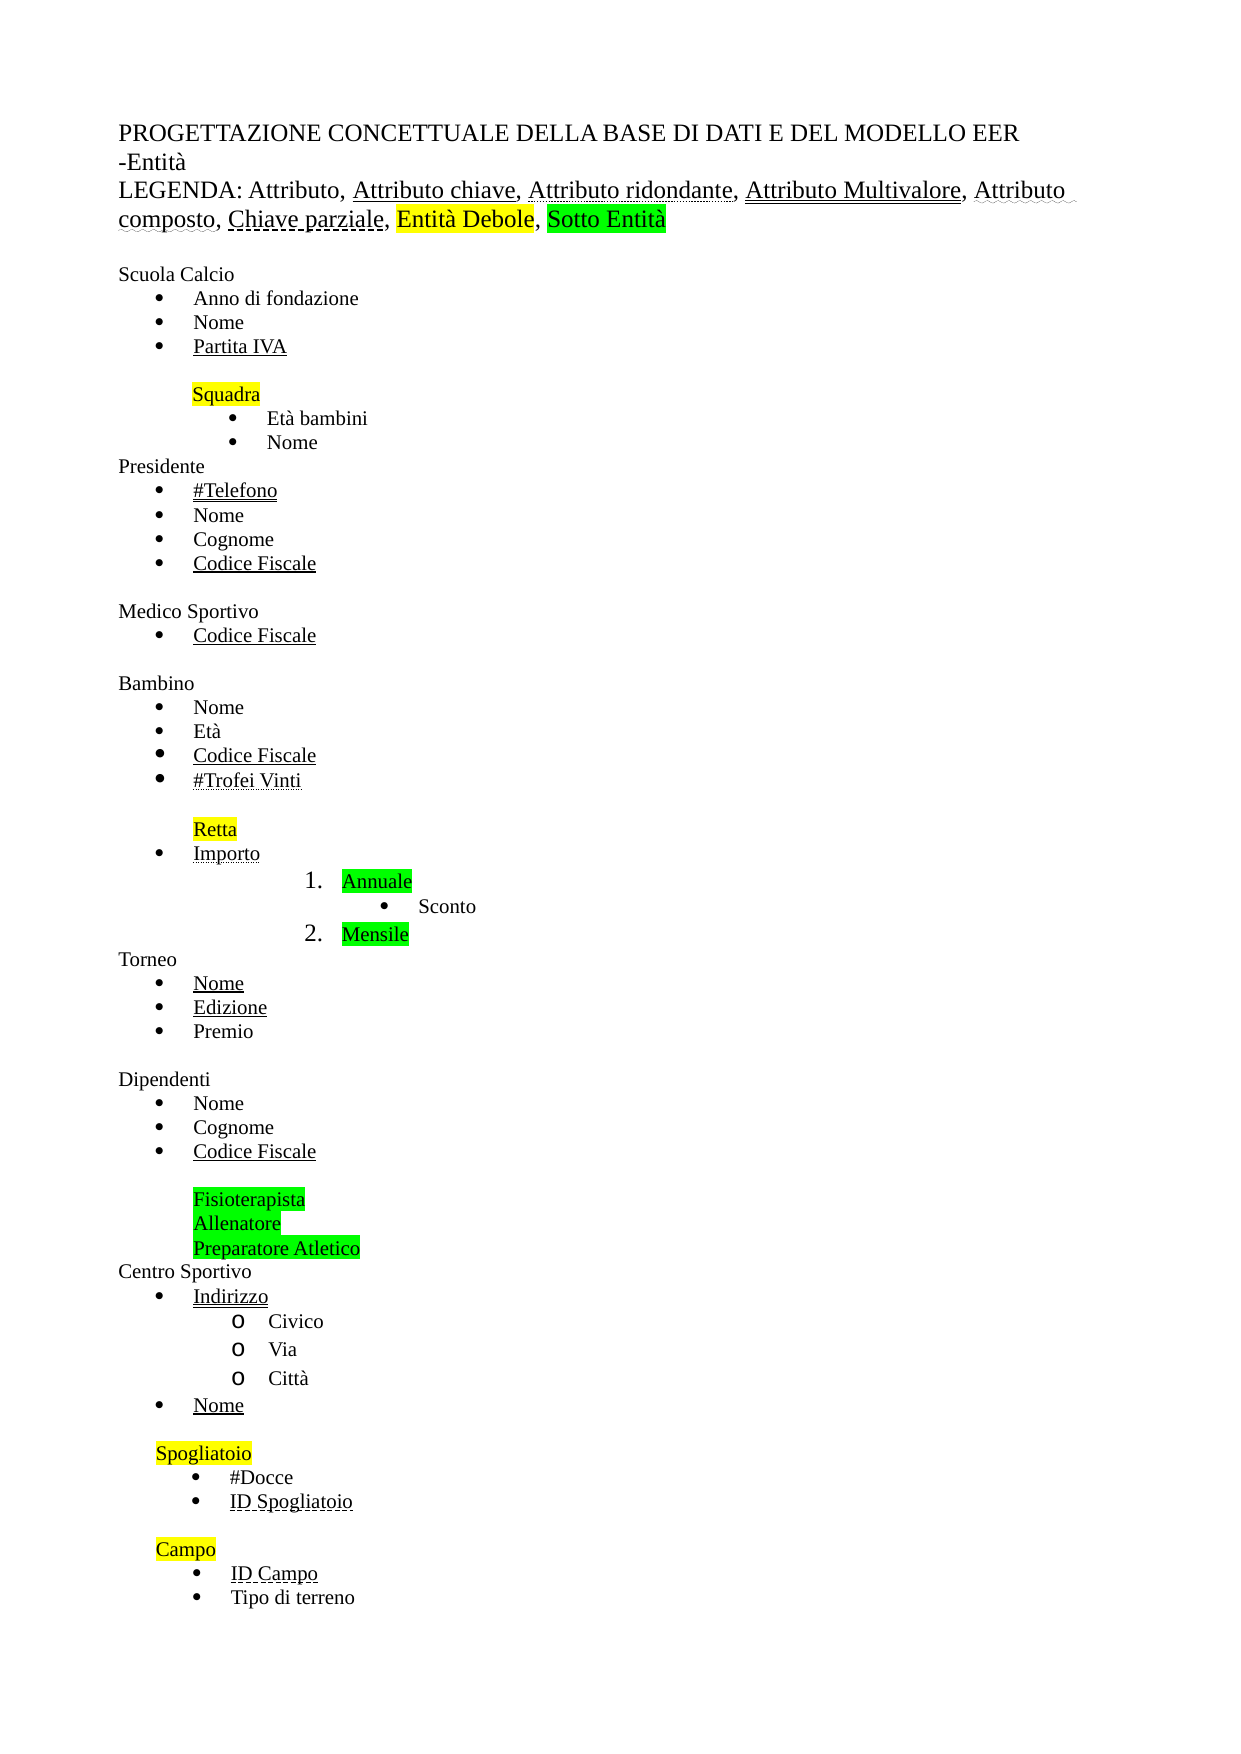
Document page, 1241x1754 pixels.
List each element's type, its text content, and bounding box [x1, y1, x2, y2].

text Torneo [118, 947, 1122, 971]
list Tipo di terreno [193, 1585, 1122, 1609]
list Nome [156, 310, 1122, 334]
text Medico Sportivo [118, 599, 1122, 623]
list Nome [156, 971, 1122, 995]
list Nome [229, 430, 1122, 454]
list Premio [156, 1019, 1122, 1043]
text PROGETTAZIONE CONCETTUALE DELLA BASE DI DATI E DEL MODELLO EER [118, 118, 1122, 147]
list Mensile [304, 918, 1122, 947]
text Campo [118, 1537, 1122, 1561]
list Edizione [156, 995, 1122, 1019]
list Età bambini [229, 406, 1122, 430]
list Cognome [156, 527, 1122, 551]
list Anno di fondazione [156, 286, 1122, 310]
text Bambino [118, 671, 1122, 695]
text Presidente [118, 454, 1122, 478]
list Codice Fiscale [156, 551, 1122, 575]
list Età [156, 719, 1122, 743]
list Civico [231, 1308, 1122, 1336]
list #Docce [192, 1465, 1122, 1489]
list Città [231, 1364, 1122, 1393]
list Codice Fiscale [156, 1139, 1122, 1163]
list Nome [156, 695, 1122, 719]
text -Entità [118, 147, 1122, 176]
list Nome [156, 1393, 1122, 1417]
list Annuale [304, 865, 1122, 894]
list #Telefono [156, 478, 1122, 502]
list #Trofei Vinti [156, 768, 1122, 793]
list Partita IVA [156, 334, 1122, 358]
list Sconto [381, 894, 1122, 918]
text Centro Sportivo [118, 1259, 1122, 1283]
text Dipendenti [118, 1067, 1122, 1091]
text Retta [193, 817, 1122, 841]
list ID Campo [193, 1561, 1122, 1585]
list Nome [156, 1091, 1122, 1115]
list Importo [156, 841, 1122, 865]
list Cognome [156, 1115, 1122, 1139]
list Via [231, 1336, 1122, 1364]
list Indirizzo [156, 1283, 1122, 1308]
text Preparatore Atletico [193, 1235, 1122, 1259]
text Spogliatoio [118, 1441, 1122, 1465]
text Squadra [118, 382, 1122, 406]
text LEGENDA: Attributo, Attributo chiave, Attributo ridondante, Attributo Multivalore, Attributo composto, Chiave parziale, Entità Debole, Sotto Entità [118, 176, 1122, 233]
text Allenatore [193, 1211, 1122, 1235]
list Codice Fiscale [156, 743, 1122, 768]
list Nome [156, 502, 1122, 527]
list Codice Fiscale [156, 623, 1122, 647]
list ID Spogliatoio [192, 1489, 1122, 1513]
text Fisioterapista [193, 1187, 1122, 1211]
text Scuola Calcio [118, 262, 1122, 286]
